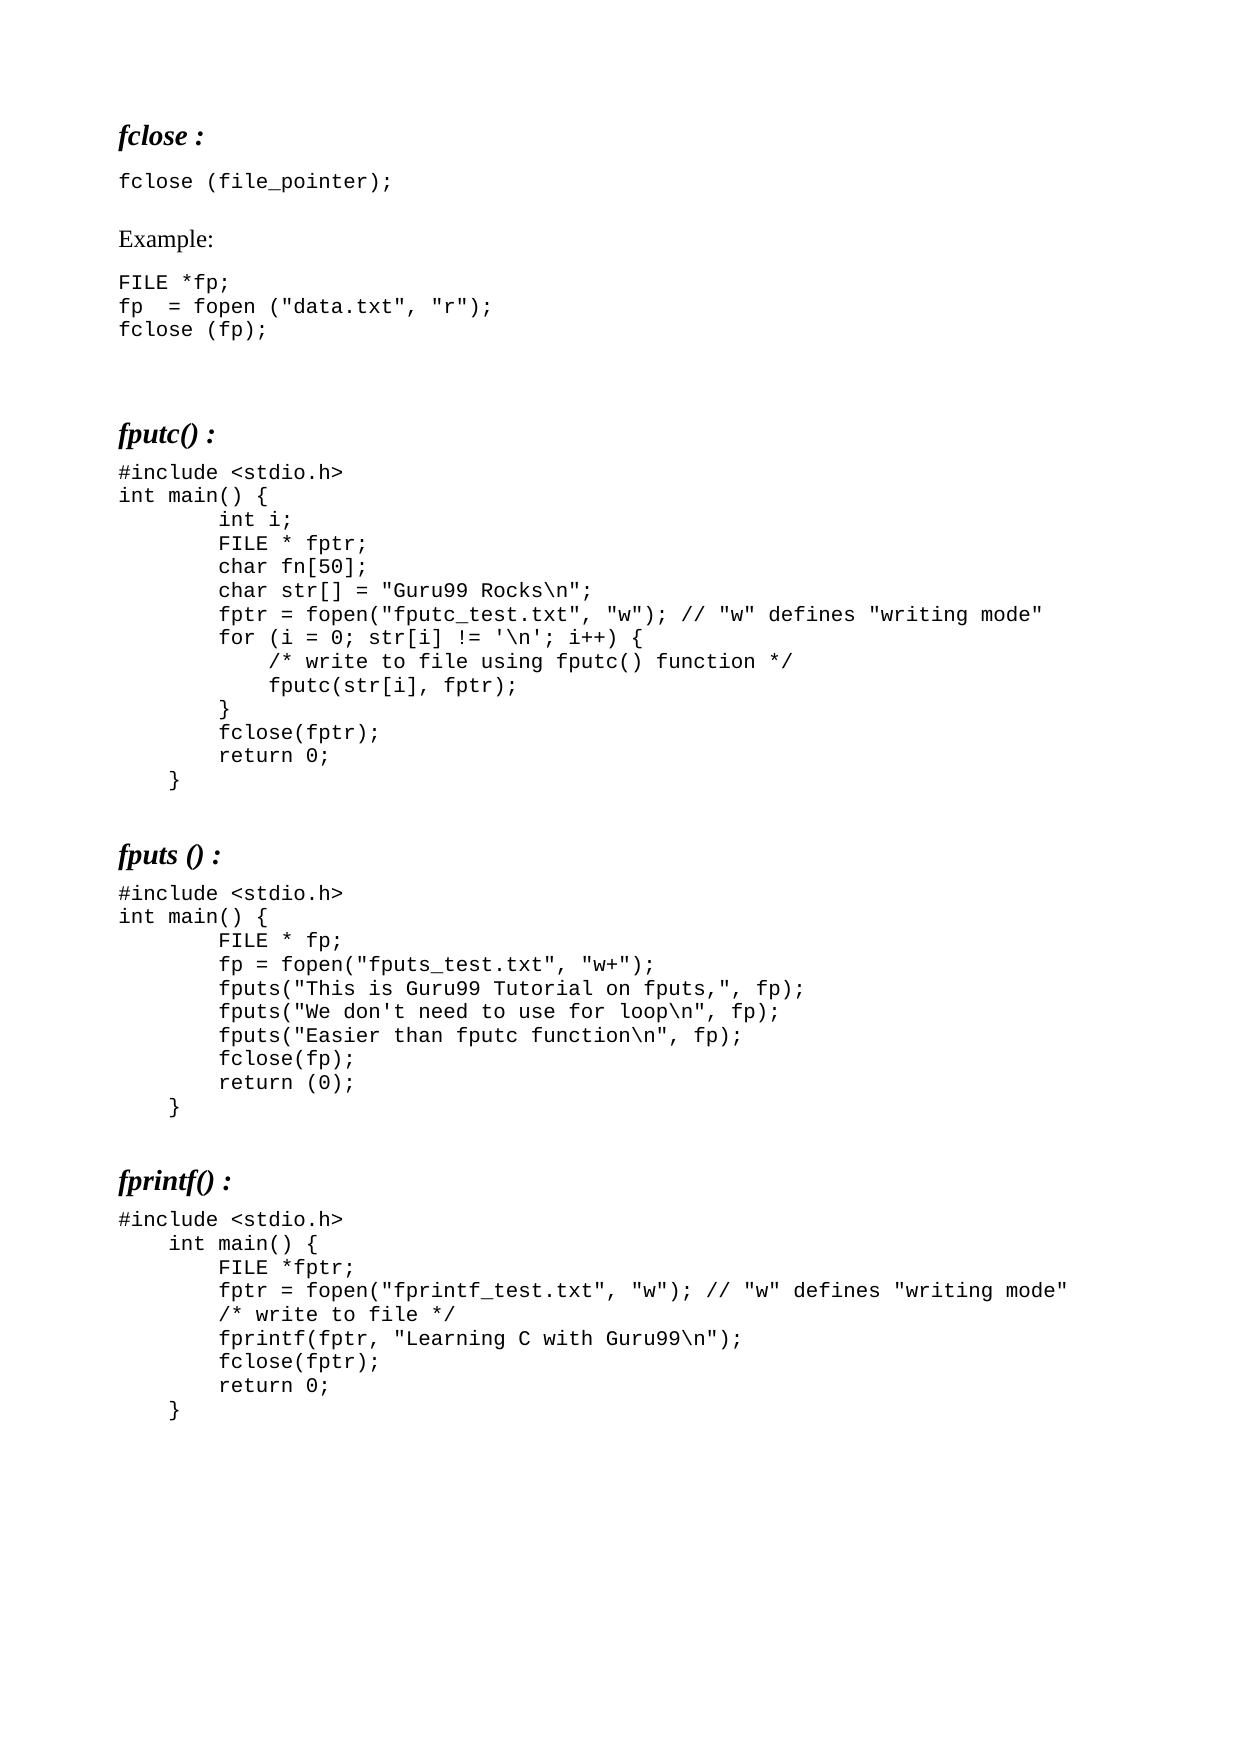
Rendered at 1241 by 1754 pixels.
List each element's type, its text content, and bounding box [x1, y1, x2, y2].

text fp = fopen ("data.txt", "r"); [118, 296, 1122, 319]
text int main() { [118, 907, 1122, 930]
text } [118, 1096, 1122, 1119]
text fputs("This is Guru99 Tutorial on fputs,", fp); [118, 977, 1122, 1001]
text fputs("Easier than fputc function\n", fp); [118, 1025, 1122, 1048]
text fptr = fopen("fputc_test.txt", "w"); // "w" defines "writing mode" [118, 604, 1122, 627]
text char fn[50]; [118, 556, 1122, 580]
text fp = fopen("fputs_test.txt", "w+"); [118, 954, 1122, 977]
text Example: [118, 224, 1122, 253]
text fclose : [118, 118, 1122, 152]
text fprintf(fptr, "Learning C with Guru99\n"); [118, 1328, 1122, 1351]
subtitle fputs () : [118, 837, 1122, 870]
text FILE * fp; [118, 930, 1122, 954]
text #include <stdio.h> [118, 462, 1122, 485]
text } [118, 769, 1122, 793]
text FILE * fptr; [118, 533, 1122, 556]
text char str[] = "Guru99 Rocks\n"; [118, 580, 1122, 604]
text int i; [118, 509, 1122, 533]
subtitle fputc() : [118, 416, 1122, 449]
text fclose (fp); [118, 319, 1122, 343]
text #include <stdio.h> [118, 1209, 1122, 1233]
text } [118, 1399, 1122, 1422]
text #include <stdio.h> [118, 883, 1122, 907]
text fclose(fp); [118, 1048, 1122, 1072]
text return 0; [118, 746, 1122, 769]
text fclose(fptr); [118, 722, 1122, 746]
text int main() { [118, 1233, 1122, 1257]
text fclose (file_pointer); [118, 171, 1122, 195]
text fclose(fptr); [118, 1351, 1122, 1375]
text return 0; [118, 1375, 1122, 1399]
subtitle fprintf() : [118, 1163, 1122, 1197]
text /* write to file using fputc() function */ [118, 651, 1122, 674]
text fptr = fopen("fprintf_test.txt", "w"); // "w" defines "writing mode" [118, 1280, 1122, 1304]
text int main() { [118, 485, 1122, 509]
text FILE *fp; [118, 272, 1122, 296]
text } [118, 698, 1122, 722]
text for (i = 0; str[i] != '\n'; i++) { [118, 627, 1122, 651]
text /* write to file */ [118, 1304, 1122, 1328]
text fputs("We don't need to use for loop\n", fp); [118, 1001, 1122, 1025]
text FILE *fptr; [118, 1257, 1122, 1280]
text return (0); [118, 1072, 1122, 1096]
text fputc(str[i], fptr); [118, 674, 1122, 698]
